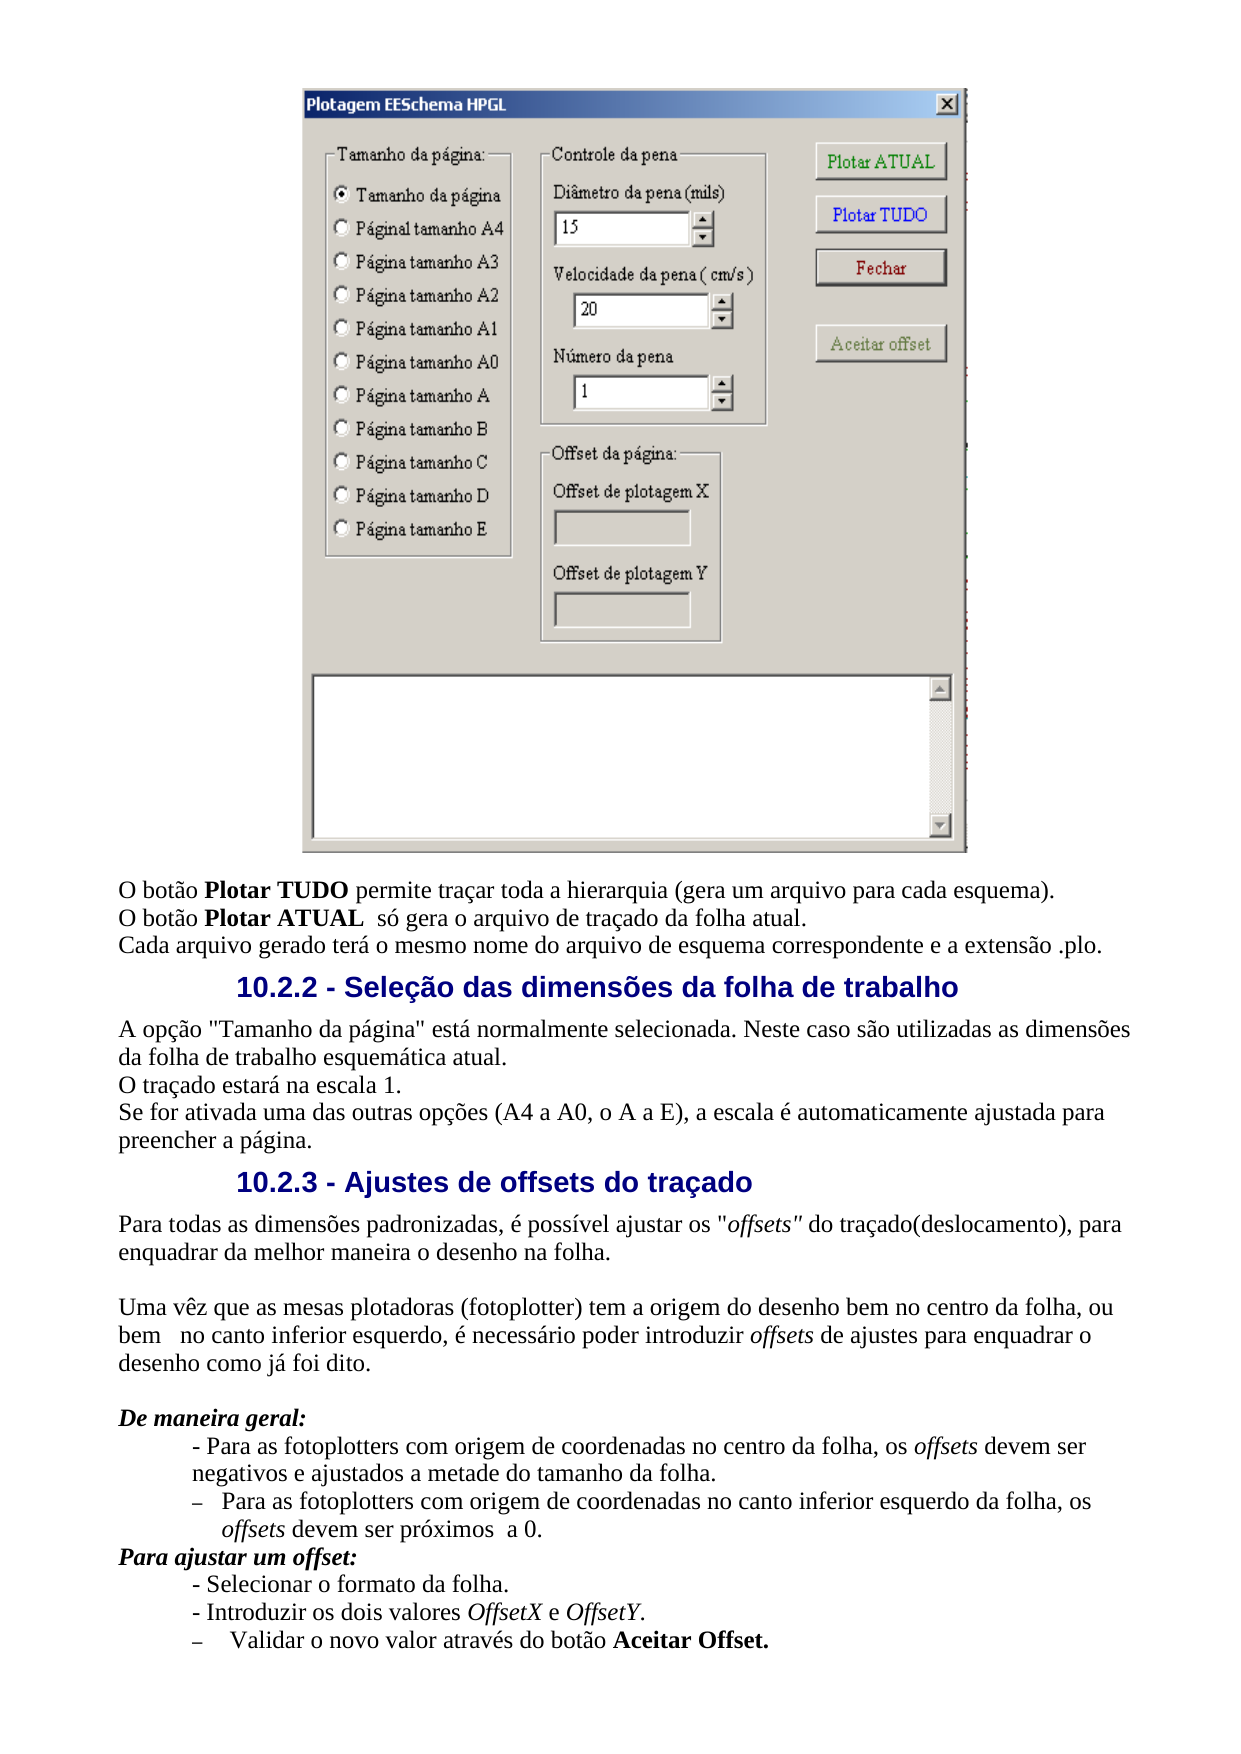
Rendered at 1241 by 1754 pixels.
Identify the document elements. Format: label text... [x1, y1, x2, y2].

text Cada arquivo gerado terá o mesmo nome do arquivo de esquema correspondente e a extensão .plo. [118, 931, 1152, 959]
picture [302, 88, 968, 853]
text A opção "Tamanho da página" está normalmente selecionada. Neste caso são utilizadas as dimensões da folha de trabalho esquemática atual. [118, 1015, 1152, 1071]
text O botão Plotar ATUAL só gera o arquivo de traçado da folha atual. [118, 904, 1152, 931]
text - Selecionar o formato da folha. [192, 1570, 1152, 1598]
text Para todas as dimensões padronizadas, é possível ajustar os "offsets" do traçado(deslocamento), para enquadrar da melhor maneira o desenho na folha. [118, 1210, 1152, 1266]
subtitle Ajustes de offsets do traçado [236, 1166, 1152, 1198]
subtitle Seleção das dimensões da folha de trabalho [236, 971, 1152, 1003]
text Se for ativada uma das outras opções (A4 a A0, o A a E), a escala é automaticamente ajustada para preencher a página. [118, 1098, 1152, 1154]
text De maneira geral: [118, 1404, 1152, 1432]
text - Introduzir os dois valores OffsetX e OffsetY. [192, 1598, 1152, 1626]
text Uma vêz que as mesas plotadoras (fotoplotter) tem a origem do desenho bem no centro da folha, ou bem no canto inferior esquerdo, é necessário poder introduzir offsets de ajustes para enquadrar o desenho como já foi dito. [118, 1293, 1152, 1376]
list Validar o novo valor através do botão Aceitar Offset. [192, 1626, 1152, 1653]
text - Para as fotoplotters com origem de coordenadas no centro da folha, os offsets devem ser negativos e ajustados a metade do tamanho da folha. [192, 1432, 1152, 1487]
text O traçado estará na escala 1. [118, 1071, 1152, 1098]
text O botão Plotar TUDO permite traçar toda a hierarquia (gera um arquivo para cada esquema). [118, 876, 1152, 904]
text Para ajustar um offset: [118, 1543, 1152, 1570]
list Para as fotoplotters com origem de coordenadas no canto inferior esquerdo da folha, os offsets devem ser próximos a 0. [192, 1487, 1152, 1543]
